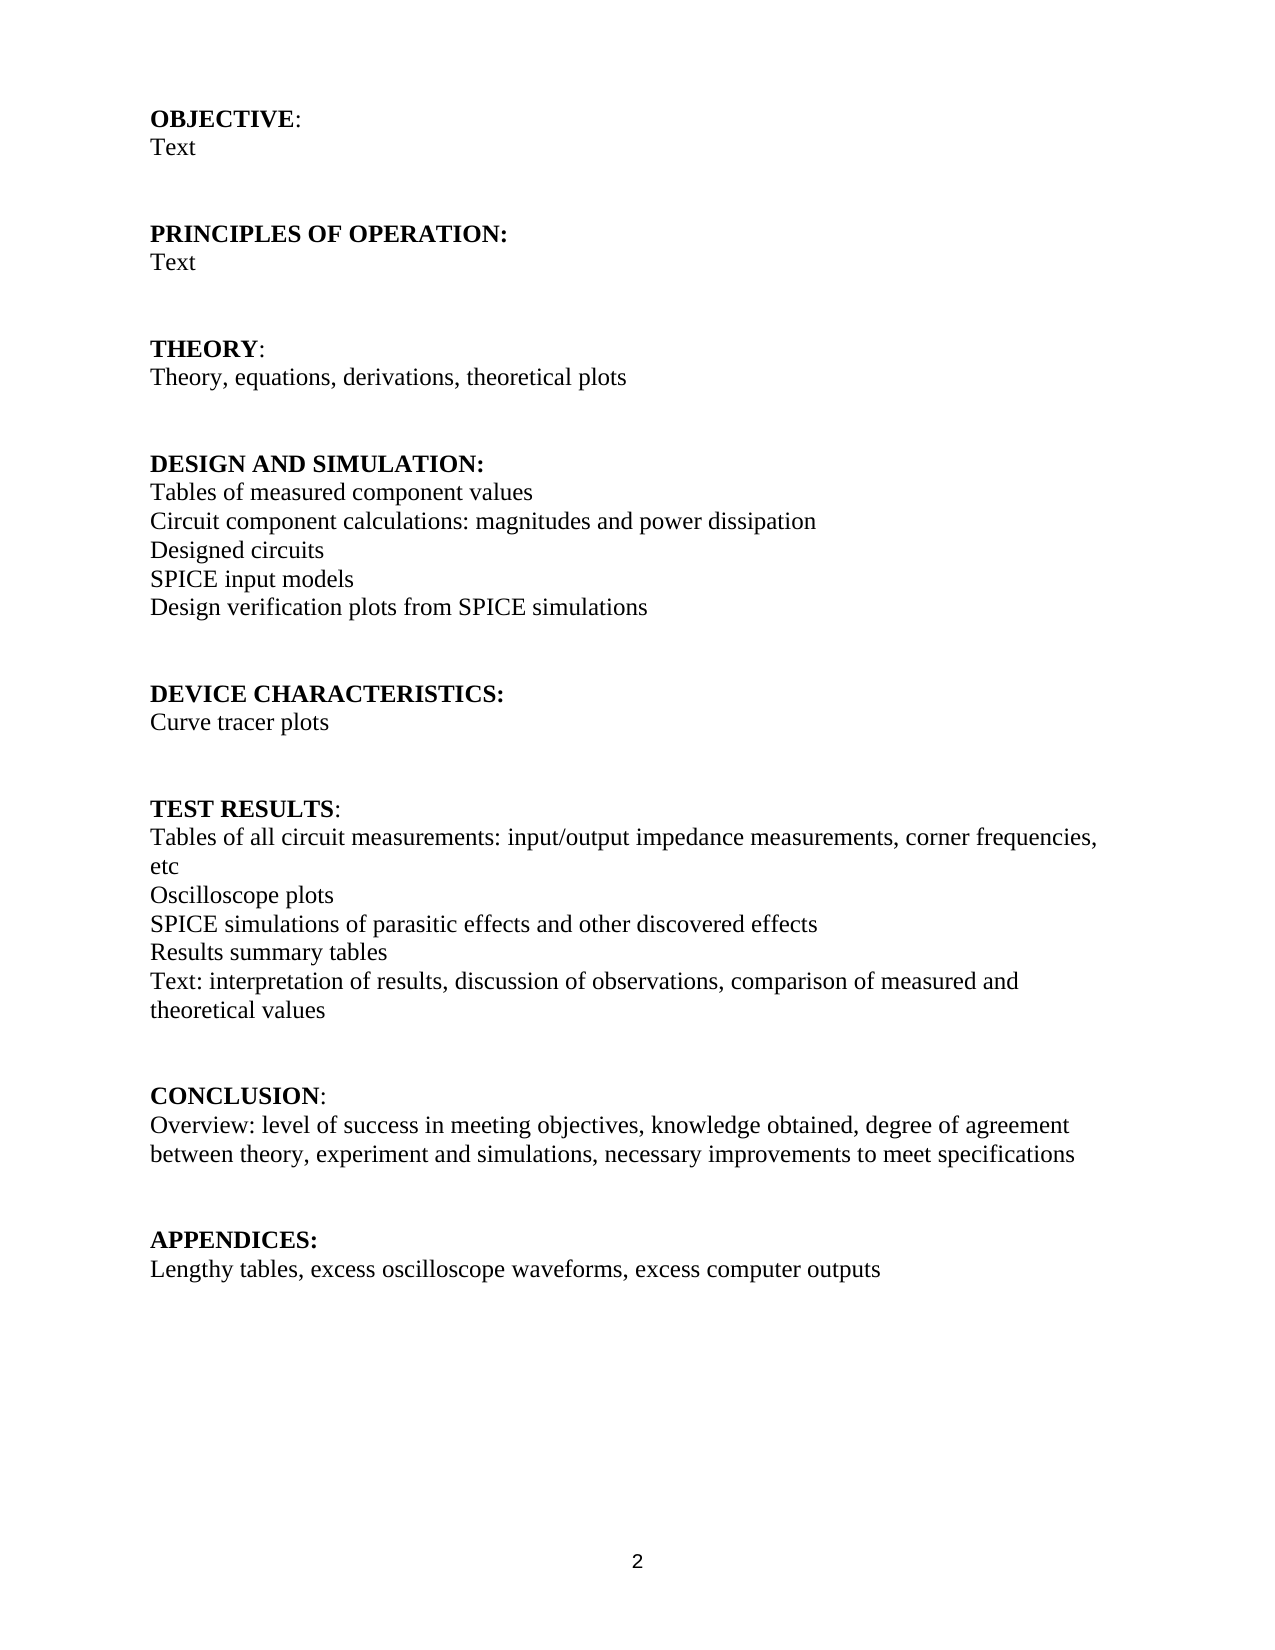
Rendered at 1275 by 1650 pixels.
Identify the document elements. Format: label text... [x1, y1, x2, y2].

text DEVICE CHARACTERISTICS: [150, 679, 1125, 707]
text PRINCIPLES OF OPERATION: [150, 219, 1125, 247]
text Text: interpretation of results, discussion of observations, comparison of measured and theoretical values [150, 966, 1125, 1024]
text Tables of all circuit measurements: input/output impedance measurements, corner frequencies, etc [150, 822, 1125, 880]
text Overview: level of success in meeting objectives, knowledge obtained, degree of agreement between theory, experiment and simulations, necessary improvements to meet specifications [150, 1110, 1125, 1167]
subtitle Text [150, 247, 1125, 276]
text Theory, equations, derivations, theoretical plots [150, 362, 1125, 391]
subtitle Lengthy tables, excess oscilloscope waveforms, excess computer outputs [150, 1254, 1125, 1282]
text Design verification plots from SPICE simulations [150, 592, 1125, 621]
text TEST RESULTS: [150, 794, 1125, 822]
subtitle Curve tracer plots [150, 707, 1125, 736]
text SPICE simulations of parasitic effects and other discovered effects [150, 909, 1125, 937]
text Results summary tables [150, 937, 1125, 966]
text OBJECTIVE: [150, 104, 1200, 132]
text Oscilloscope plots [150, 880, 1125, 909]
text SPICE input models [150, 564, 1125, 592]
text Text [150, 132, 1125, 161]
text Circuit component calculations: magnitudes and power dissipation [150, 506, 1125, 535]
text Tables of measured component values [150, 477, 1125, 506]
text Designed circuits [150, 535, 1125, 564]
text THEORY: [150, 334, 1125, 362]
text CONCLUSION: [150, 1081, 1125, 1110]
text DESIGN AND SIMULATION: [150, 449, 1125, 477]
text APPENDICES: [150, 1225, 1125, 1254]
